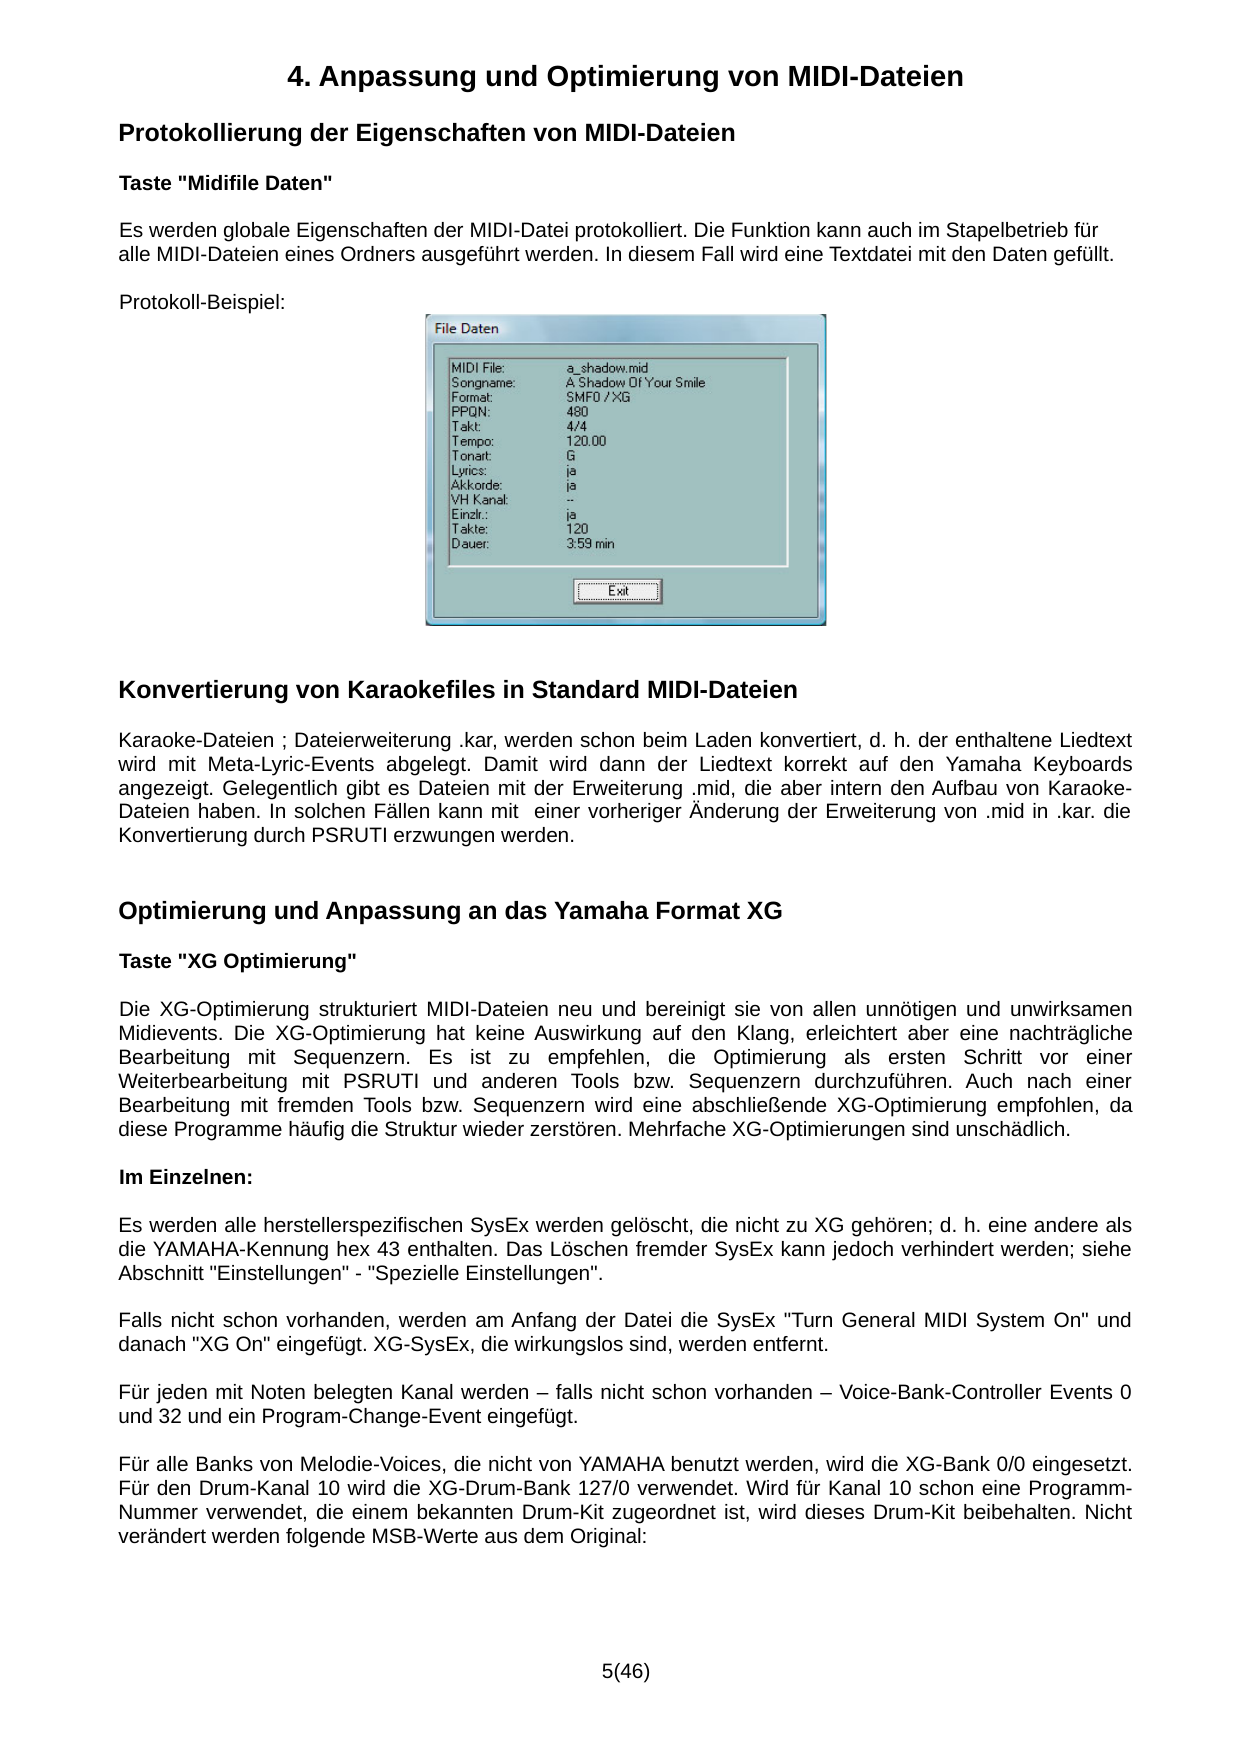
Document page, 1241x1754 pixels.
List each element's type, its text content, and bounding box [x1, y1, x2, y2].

text Es werden globale Eigenschaften der MIDI-Datei protokolliert. Die Funktion kann auch im Stapelbetrieb für alle MIDI-Dateien eines Ordners ausgeführt werden. In diesem Fall wird eine Textdatei mit den Daten gefüllt. [118, 218, 1134, 266]
text Protokoll-Beispiel: [118, 290, 1134, 314]
subtitle 4. Anpassung und Optimierung von MIDI-Dateien [118, 59, 1134, 93]
subtitle Konvertierung von Karaokefiles in Standard MIDI-Dateien [118, 675, 1134, 703]
text Falls nicht schon vorhanden, werden am Anfang der Datei die SysEx "Turn General MIDI System On" und danach "XG On" eingefügt. XG-SysEx, die wirkungslos sind, werden entfernt. [118, 1308, 1134, 1356]
text Taste "XG Optimierung" [118, 949, 1134, 973]
text Die XG-Optimierung strukturiert MIDI-Dateien neu und bereinigt sie von allen unnötigen und unwirksamen Midievents. Die XG-Optimierung hat keine Auswirkung auf den Klang, erleichtert aber eine nachträgliche Bearbeitung mit Sequenzern. Es ist zu empfehlen, die Optimierung als ersten Schritt vor einer Weiterbearbeitung mit PSRUTI und anderen Tools bzw. Sequenzern durchzuführen. Auch nach einer Bearbeitung mit fremden Tools bzw. Sequenzern wird eine abschließende XG-Optimierung empfohlen, da diese Programme häufig die Struktur wieder zerstören. Mehrfache XG-Optimierungen sind unschädlich. [118, 997, 1134, 1141]
subtitle Protokollierung der Eigenschaften von MIDI-Dateien [118, 118, 1134, 146]
text Im Einzelnen: [118, 1164, 1134, 1188]
text Für alle Banks von Melodie-Voices, die nicht von YAMAHA benutzt werden, wird die XG-Bank 0/0 eingesetzt. Für den Drum-Kanal 10 wird die XG-Drum-Bank 127/0 verwendet. Wird für Kanal 10 schon eine Programm-Nummer verwendet, die einem bekannten Drum-Kit zugeordnet ist, wird dieses Drum-Kit beibehalten. Nicht verändert werden folgende MSB-Werte aus dem Original: [118, 1452, 1134, 1548]
picture [425, 314, 827, 626]
subtitle Optimierung und Anpassung an das Yamaha Format XG [118, 896, 1134, 925]
text Taste "Midifile Daten" [118, 170, 1134, 194]
text Karaoke-Dateien ; Dateierweiterung .kar, werden schon beim Laden konvertiert, d. h. der enthaltene Liedtext wird mit Meta-Lyric-Events abgelegt. Damit wird dann der Liedtext korrekt auf den Yamaha Keyboards angezeigt. Gelegentlich gibt es Dateien mit der Erweiterung .mid, die aber intern den Aufbau von Karaoke-Dateien haben. In solchen Fällen kann mit einer vorheriger Änderung der Erweiterung von .mid in .kar. die Konvertierung durch PSRUTI erzwungen werden. [118, 727, 1134, 847]
text Für jeden mit Noten belegten Kanal werden – falls nicht schon vorhanden – Voice-Bank-Controller Events 0 und 32 und ein Program-Change-Event eingefügt. [118, 1380, 1134, 1428]
text Es werden alle herstellerspezifischen SysEx werden gelöscht, die nicht zu XG gehören; d. h. eine andere als die YAMAHA-Kennung hex 43 enthalten. Das Löschen fremder SysEx kann jedoch verhindert werden; siehe Abschnitt "Einstellungen" - "Spezielle Einstellungen". [118, 1212, 1134, 1284]
